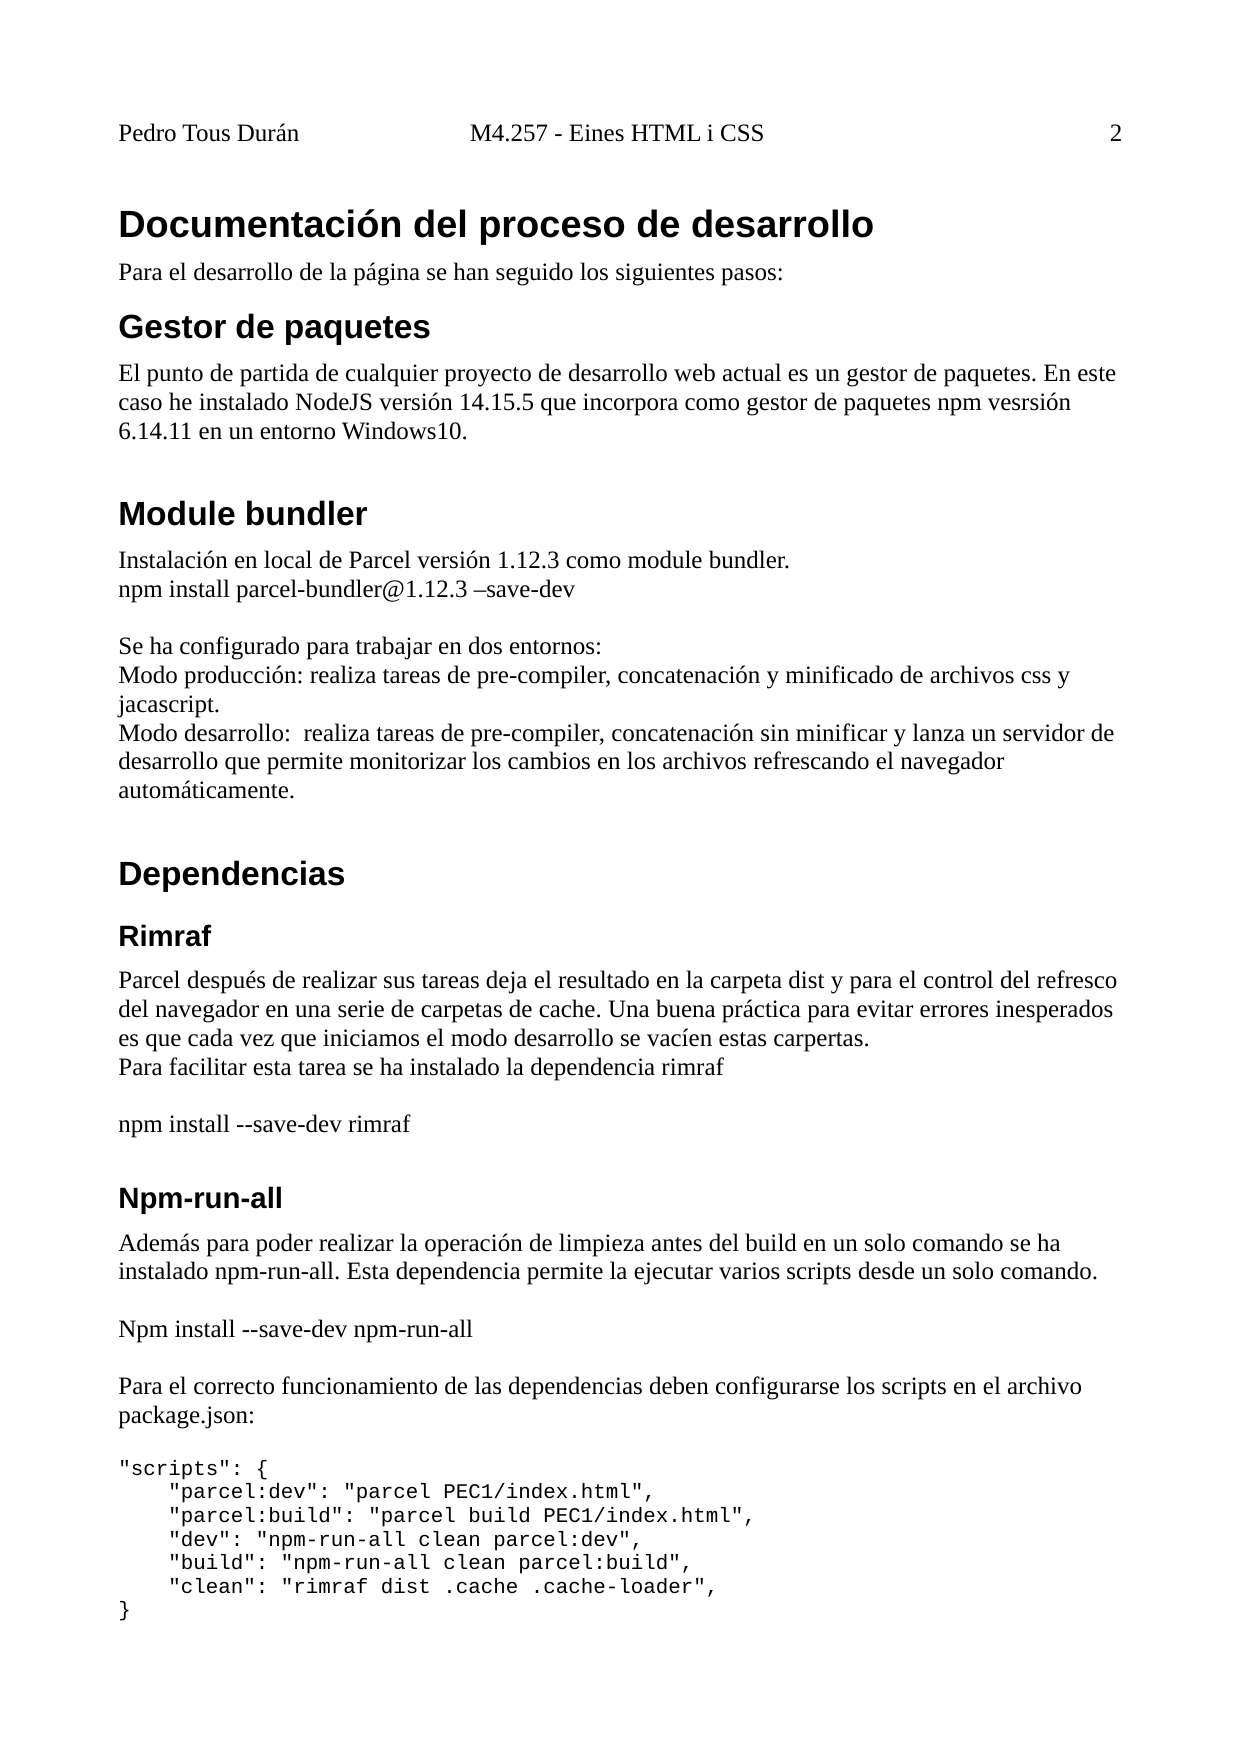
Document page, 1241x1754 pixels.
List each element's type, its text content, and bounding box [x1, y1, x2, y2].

text Modo desarrollo: realiza tareas de pre-compiler, concatenación sin minificar y lanza un servidor de desarrollo que permite monitorizar los cambios en los archivos refrescando el navegador automáticamente. [118, 718, 1122, 804]
text El punto de partida de cualquier proyecto de desarrollo web actual es un gestor de paquetes. En este caso he instalado NodeJS versión 14.15.5 que incorpora como gestor de paquetes npm vesrsión 6.14.11 en un entorno Windows10. [118, 358, 1122, 444]
text "dev": "npm-run-all clean parcel:dev", [118, 1528, 1122, 1552]
subtitle Gestor de paquetes [118, 307, 1122, 346]
subtitle Module bundler [118, 494, 1122, 533]
subtitle Dependencias [118, 853, 1122, 892]
text Para el desarrollo de la página se han seguido los siguientes pasos: [118, 257, 1122, 286]
text Para el correcto funcionamiento de las dependencias deben configurarse los scripts en el archivo package.json: [118, 1371, 1122, 1429]
text "build": "npm-run-all clean parcel:build", [118, 1552, 1122, 1576]
text Además para poder realizar la operación de limpieza antes del build en un solo comando se ha instalado npm-run-all. Esta dependencia permite la ejecutar varios scripts desde un solo comando. [118, 1228, 1122, 1285]
text Npm install --save-dev npm-run-all [118, 1314, 1122, 1343]
text "parcel:dev": "parcel PEC1/index.html", [118, 1481, 1122, 1505]
text Para facilitar esta tarea se ha instalado la dependencia rimraf [118, 1052, 1122, 1081]
text npm install parcel-bundler@1.12.3 –save-dev [118, 574, 1122, 603]
text Se ha configurado para trabajar en dos entornos: [118, 631, 1122, 660]
subtitle Rimraf [118, 919, 1122, 953]
text "scripts": { [118, 1458, 1122, 1481]
text npm install --save-dev rimraf [118, 1109, 1122, 1138]
text Modo producción: realiza tareas de pre-compiler, concatenación y minificado de archivos css y jacascript. [118, 660, 1122, 718]
subtitle Npm-run-all [118, 1181, 1122, 1215]
text Instalación en local de Parcel versión 1.12.3 como module bundler. [118, 545, 1122, 574]
text Parcel después de realizar sus tareas deja el resultado en la carpeta dist y para el control del refresco del navegador en una serie de carpetas de cache. Una buena práctica para evitar errores inesperados es que cada vez que iniciamos el modo desarrollo se vacíen estas carpertas. [118, 966, 1122, 1052]
text } [118, 1599, 1122, 1623]
text "clean": "rimraf dist .cache .cache-loader", [118, 1576, 1122, 1599]
text "parcel:build": "parcel build PEC1/index.html", [118, 1505, 1122, 1528]
subtitle Documentación del proceso de desarrollo [118, 201, 1122, 245]
